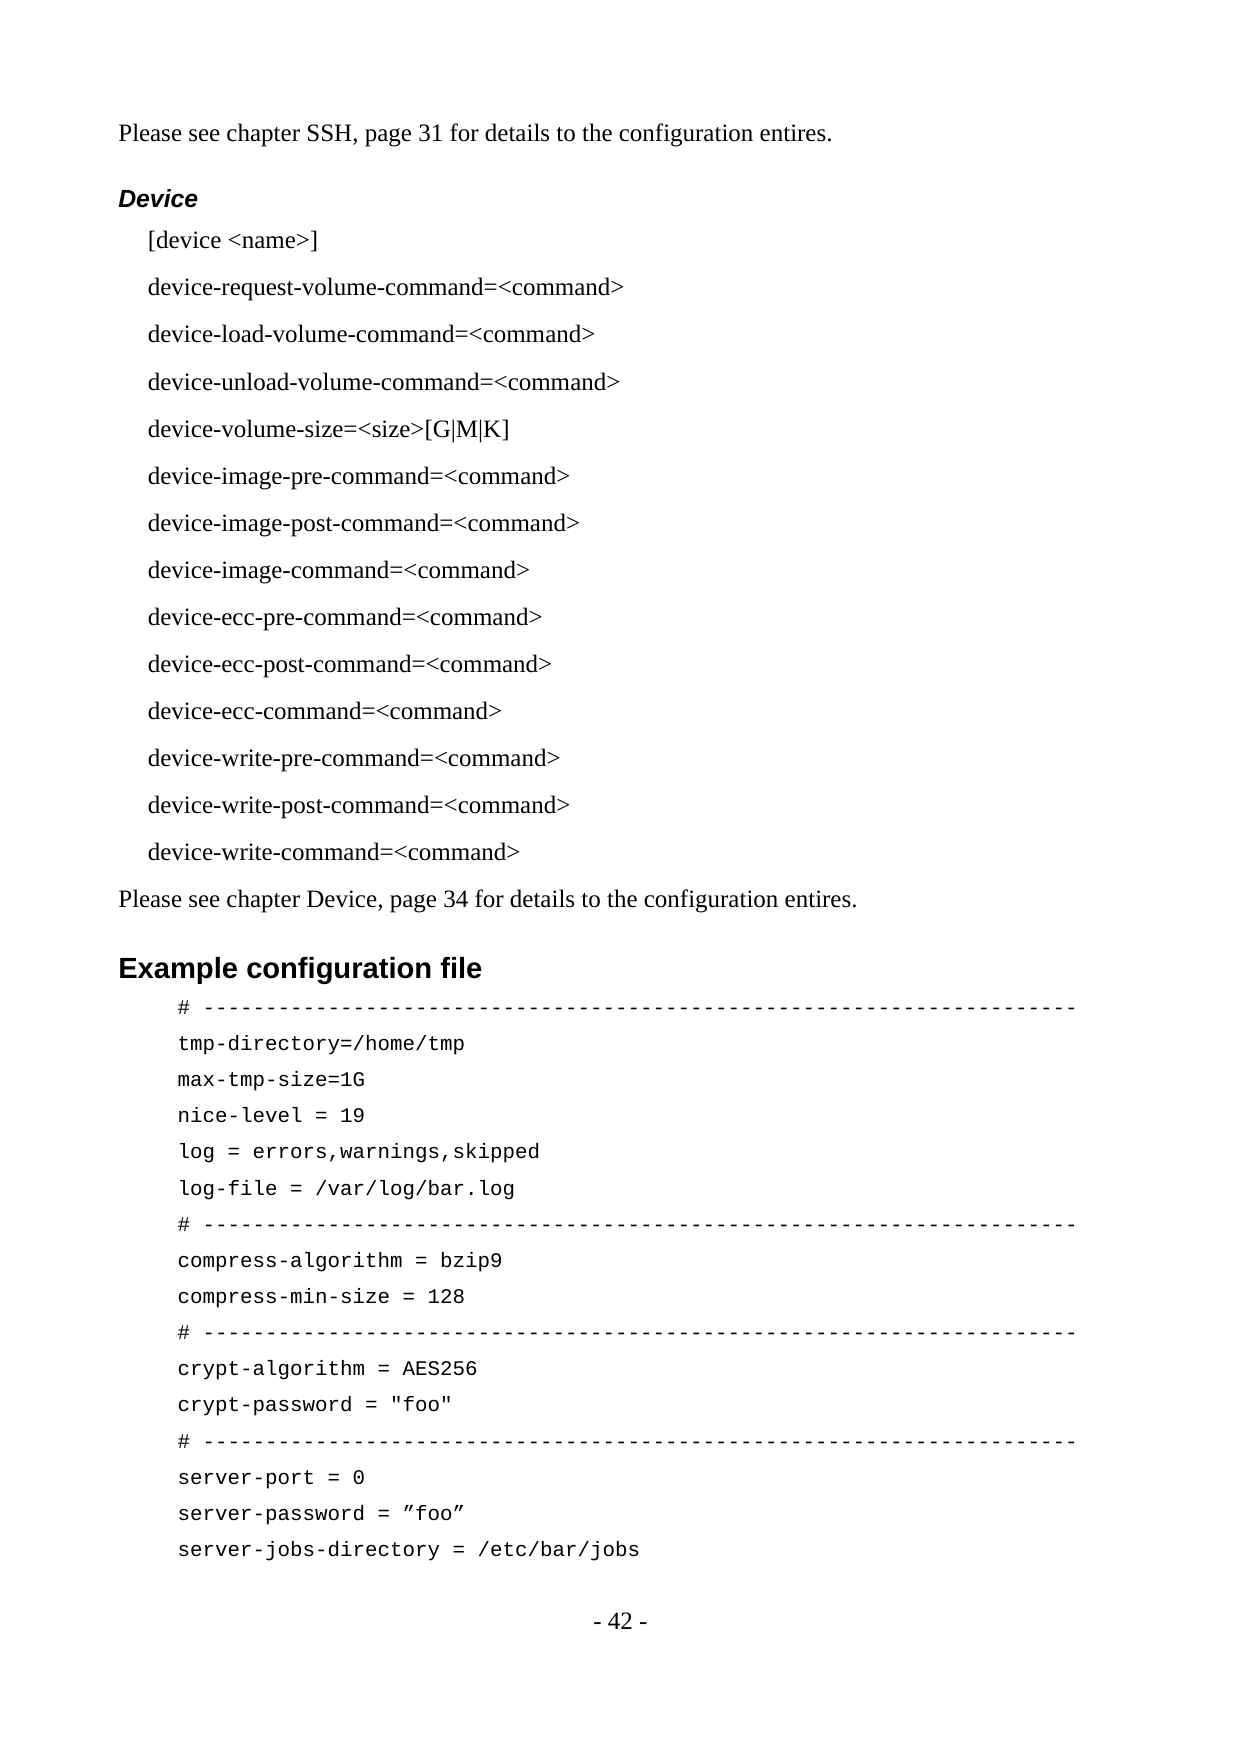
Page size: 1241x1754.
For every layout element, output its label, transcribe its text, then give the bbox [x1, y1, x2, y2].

text # ---------------------------------------------------------------------- [177, 1322, 1122, 1346]
text device-write-post-command=<command> [148, 790, 1122, 819]
text device-unload-volume-command=<command> [148, 367, 1122, 395]
text server-port = 0 [177, 1467, 1122, 1490]
text device-image-command=<command> [148, 555, 1122, 584]
text max-tmp-size=1G [177, 1069, 1122, 1093]
text device-write-pre-command=<command> [148, 743, 1122, 772]
text server-password = ”foo” [177, 1503, 1122, 1527]
text device-load-volume-command=<command> [148, 319, 1122, 348]
text # ---------------------------------------------------------------------- [177, 1214, 1122, 1237]
text device-image-pre-command=<command> [148, 461, 1122, 489]
text compress-algorithm = bzip9 [177, 1250, 1122, 1273]
text Please see chapter SSH, page 31 for details to the configuration entires. [118, 118, 1122, 147]
text # ---------------------------------------------------------------------- [177, 997, 1122, 1021]
text device-image-post-command=<command> [148, 508, 1122, 537]
text crypt-password = "foo" [177, 1394, 1122, 1418]
text crypt-algorithm = AES256 [177, 1358, 1122, 1382]
text device-ecc-pre-command=<command> [148, 602, 1122, 631]
text server-jobs-directory = /etc/bar/jobs [177, 1539, 1122, 1563]
text log = errors,warnings,skipped [177, 1141, 1122, 1165]
text device-request-volume-command=<command> [148, 272, 1122, 301]
text log-file = /var/log/bar.log [177, 1178, 1122, 1201]
text Please see chapter Device, page 34 for details to the configuration entires. [118, 884, 1122, 913]
text compress-min-size = 128 [177, 1286, 1122, 1310]
text # ---------------------------------------------------------------------- [177, 1431, 1122, 1454]
text nice-level = 19 [177, 1105, 1122, 1129]
text device-ecc-post-command=<command> [148, 649, 1122, 678]
subtitle Example configuration file [118, 951, 1122, 984]
text device-volume-size=<size>[G|M|K] [148, 414, 1122, 442]
text [device <name>] [148, 225, 1122, 254]
text tmp-directory=/home/tmp [177, 1033, 1122, 1057]
text device-ecc-command=<command> [148, 696, 1122, 725]
subtitle Device [118, 184, 1122, 213]
text device-write-command=<command> [148, 837, 1122, 866]
